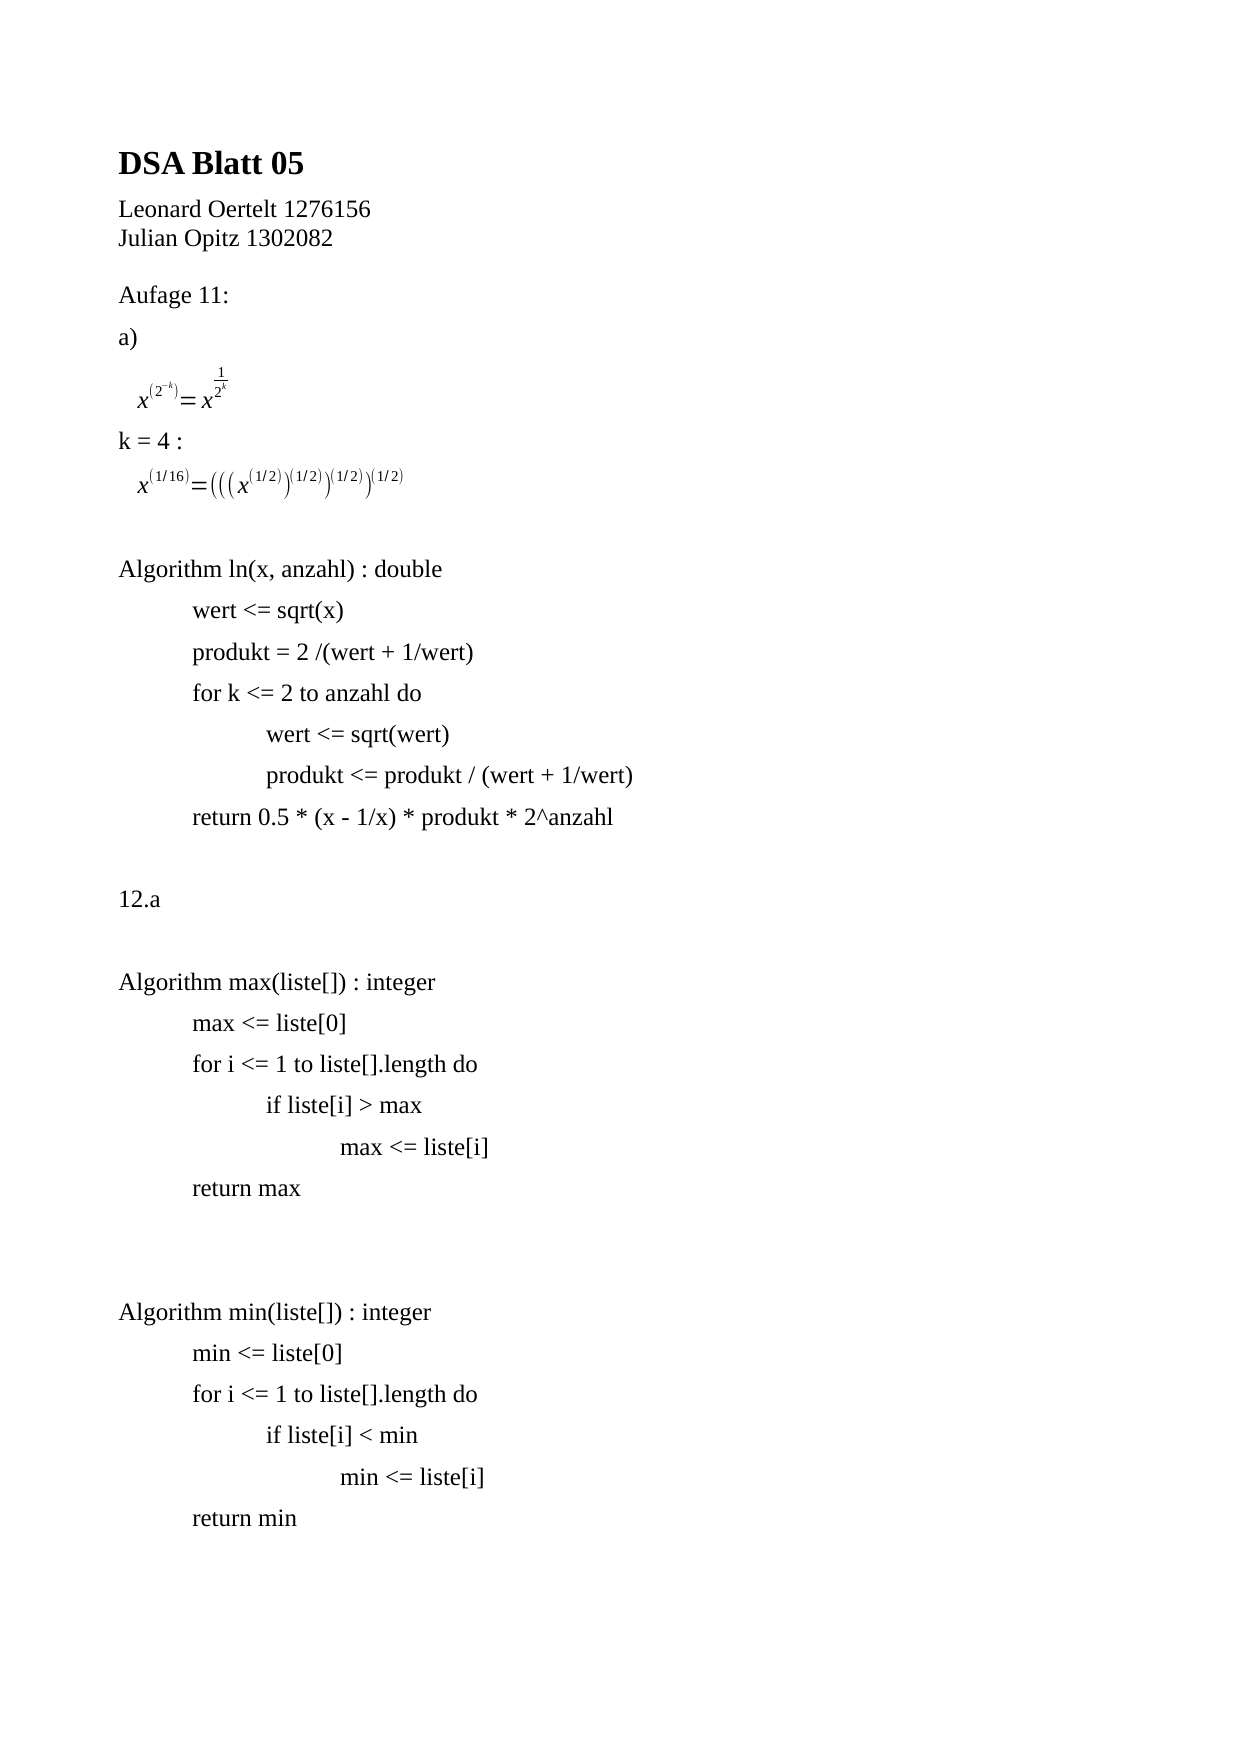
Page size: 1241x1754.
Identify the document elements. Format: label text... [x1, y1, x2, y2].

text k = 4 : [118, 426, 1122, 454]
text for i <= 1 to liste[].length do [118, 1379, 1122, 1408]
text Algorithm max(liste[]) : integer [118, 967, 1122, 995]
text for k <= 2 to anzahl do [118, 678, 1122, 707]
text Algorithm ln(x, anzahl) : double [118, 554, 1122, 583]
text produkt = 2 /(wert + 1/wert) [118, 637, 1122, 665]
text 12.a [118, 884, 1122, 913]
text wert <= sqrt(wert) [118, 719, 1122, 748]
text max <= liste[i] [118, 1132, 1122, 1160]
text if liste[i] < min [118, 1420, 1122, 1449]
text Algorithm min(liste[]) : integer [118, 1297, 1122, 1325]
subtitle DSA Blatt 05 [118, 143, 1122, 182]
text for i <= 1 to liste[].length do [118, 1049, 1122, 1078]
text return 0.5 * (x - 1/x) * produkt * 2^anzahl [118, 802, 1122, 830]
text produkt <= produkt / (wert + 1/wert) [118, 760, 1122, 789]
text Julian Opitz 1302082 [118, 223, 1122, 252]
text max <= liste[0] [118, 1008, 1122, 1037]
text return min [118, 1503, 1122, 1532]
text Leonard Oertelt 1276156 [118, 194, 1122, 223]
text wert <= sqrt(x) [118, 595, 1122, 624]
text min <= liste[0] [118, 1338, 1122, 1367]
text return max [118, 1173, 1122, 1202]
text Aufage 11: [118, 281, 1122, 309]
text if liste[i] > max [118, 1090, 1122, 1119]
text a) [118, 322, 1122, 351]
text min <= liste[i] [118, 1462, 1122, 1490]
